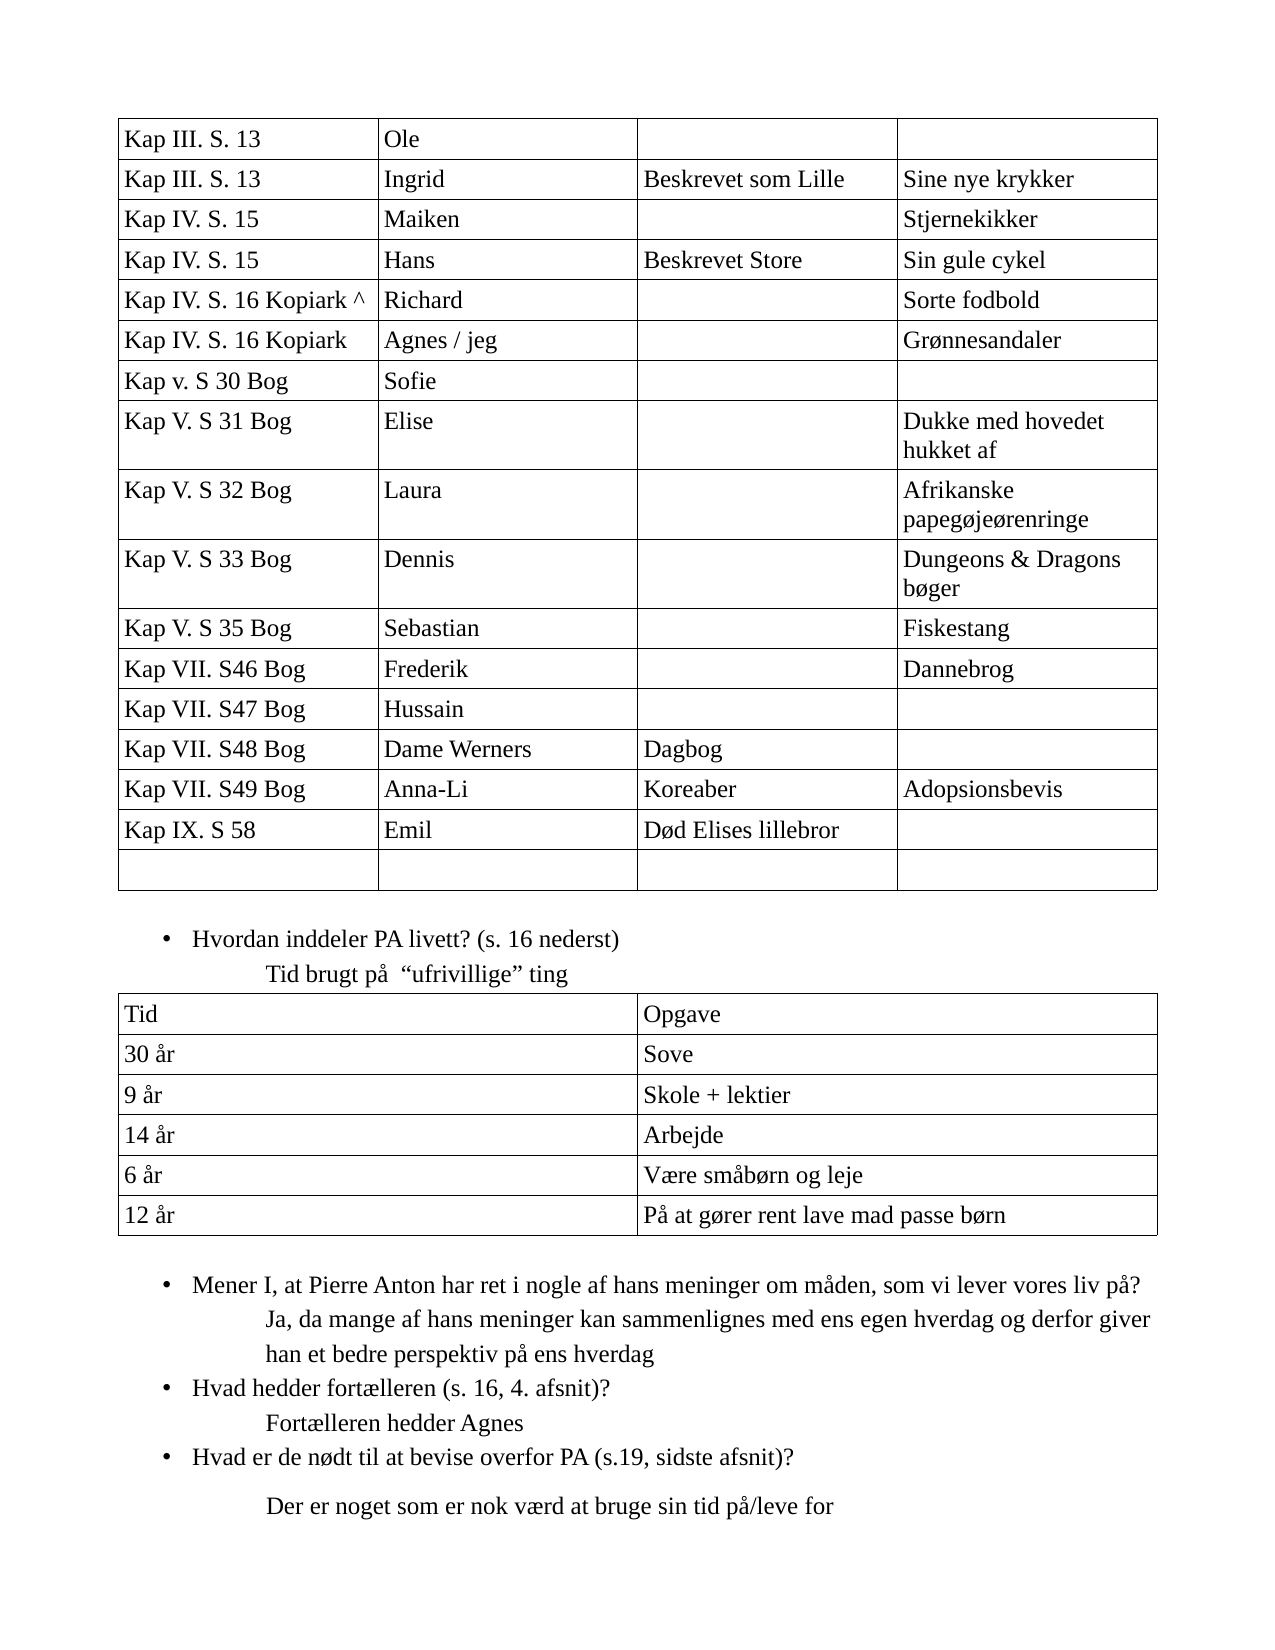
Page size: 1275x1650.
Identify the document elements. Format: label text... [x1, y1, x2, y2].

table_cell Dennis [379, 540, 637, 607]
table_cell Kap IV. S. 15 [119, 240, 378, 279]
table_cell [898, 119, 1157, 158]
table_cell Kap v. S 30 Bog [119, 361, 378, 400]
table_cell [898, 810, 1157, 849]
list Hvad hedder fortælleren (s. 16, 4. afsnit)? [162, 1373, 1157, 1402]
table_cell Skole + lektier [638, 1075, 1157, 1114]
table_cell Kap IV. S. 16 Kopiark [119, 321, 378, 360]
table_cell [898, 730, 1157, 769]
table_cell Sine nye krykker [898, 160, 1157, 199]
table_cell Kap V. S 33 Bog [119, 540, 378, 607]
table_cell Maiken [379, 200, 637, 239]
table_cell [638, 689, 897, 728]
table_cell [638, 649, 897, 688]
table_cell [638, 401, 897, 469]
table_cell Dame Werners [379, 730, 637, 769]
table_cell Laura [379, 470, 637, 538]
table_cell Dagbog [638, 730, 897, 769]
table_cell Død Elises lillebror [638, 810, 897, 849]
table_cell Frederik [379, 649, 637, 688]
table_cell 12 år [119, 1196, 637, 1235]
table_cell Agnes / jeg [379, 321, 637, 360]
table_cell Grønnesandaler [898, 321, 1157, 360]
table_cell [379, 850, 637, 890]
table_cell Richard [379, 280, 637, 320]
list Hvad er de nødt til at bevise overfor PA (s.19, sidste afsnit)? [162, 1442, 1157, 1471]
table_cell Sebastian [379, 609, 637, 648]
table_cell Kap IV. S. 16 Kopiark ^ [119, 280, 378, 320]
table_cell Kap IX. S 58 [119, 810, 378, 849]
table_cell [638, 280, 897, 320]
table_cell 6 år [119, 1156, 637, 1195]
text Der er noget som er nok værd at bruge sin tid på/leve for [118, 1491, 1157, 1520]
table_cell [898, 689, 1157, 728]
table_cell Stjernekikker [898, 200, 1157, 239]
table_cell Hussain [379, 689, 637, 728]
table_cell [119, 850, 378, 890]
table_cell Sove [638, 1035, 1157, 1074]
table_cell Ole [379, 119, 637, 158]
table_cell [638, 470, 897, 538]
table_cell Kap V. S 32 Bog [119, 470, 378, 538]
table_cell [898, 361, 1157, 400]
table_cell [638, 200, 897, 239]
table_cell [638, 119, 897, 158]
table_cell Hans [379, 240, 637, 279]
table_cell Sorte fodbold [898, 280, 1157, 320]
table_cell 14 år [119, 1115, 637, 1154]
table_cell Kap III. S. 13 [119, 160, 378, 199]
table_cell [638, 540, 897, 607]
table_cell Sofie [379, 361, 637, 400]
table_cell Elise [379, 401, 637, 469]
list Ja, da mange af hans meninger kan sammenlignes med ens egen hverdag og derfor giver han et bedre perspektiv på ens hverdag [236, 1304, 1157, 1367]
table_cell Afrikanske papegøjeørenringe [898, 470, 1157, 538]
table_cell Beskrevet som Lille [638, 160, 897, 199]
table_cell 9 år [119, 1075, 637, 1114]
table_cell Dukke med hovedet hukket af [898, 401, 1157, 469]
list Mener I, at Pierre Anton har ret i nogle af hans meninger om måden, som vi lever vores liv på? [162, 1270, 1157, 1298]
list Tid brugt på “ufrivillige” ting [236, 959, 1157, 987]
table_cell Kap V. S 35 Bog [119, 609, 378, 648]
table_cell Kap VII. S47 Bog [119, 689, 378, 728]
table_cell Fiskestang [898, 609, 1157, 648]
table_cell Ingrid [379, 160, 637, 199]
table_cell Kap V. S 31 Bog [119, 401, 378, 469]
table_cell [638, 361, 897, 400]
table_cell Koreaber [638, 770, 897, 809]
table_cell Kap VII. S46 Bog [119, 649, 378, 688]
table_cell [638, 609, 897, 648]
table_cell Kap VII. S49 Bog [119, 770, 378, 809]
table_cell [638, 321, 897, 360]
table_cell Dungeons & Dragons bøger [898, 540, 1157, 607]
list Hvordan inddeler PA livett? (s. 16 nederst) [162, 924, 1157, 953]
table_cell 30 år [119, 1035, 637, 1074]
table_cell Beskrevet Store [638, 240, 897, 279]
table_cell Emil [379, 810, 637, 849]
table_cell [898, 850, 1157, 890]
table_header Opgave [638, 994, 1157, 1033]
table_cell Være småbørn og leje [638, 1156, 1157, 1195]
table_cell [638, 850, 897, 890]
table_cell Kap IV. S. 15 [119, 200, 378, 239]
table_cell Arbejde [638, 1115, 1157, 1154]
table_cell Kap VII. S48 Bog [119, 730, 378, 769]
table_cell Sin gule cykel [898, 240, 1157, 279]
table_cell Anna-Li [379, 770, 637, 809]
list Fortælleren hedder Agnes [236, 1408, 1157, 1436]
table_cell Kap III. S. 13 [119, 119, 378, 158]
table_header Tid [119, 994, 637, 1033]
table_cell Dannebrog [898, 649, 1157, 688]
table_cell På at gører rent lave mad passe børn [638, 1196, 1157, 1235]
table_cell Adopsionsbevis [898, 770, 1157, 809]
